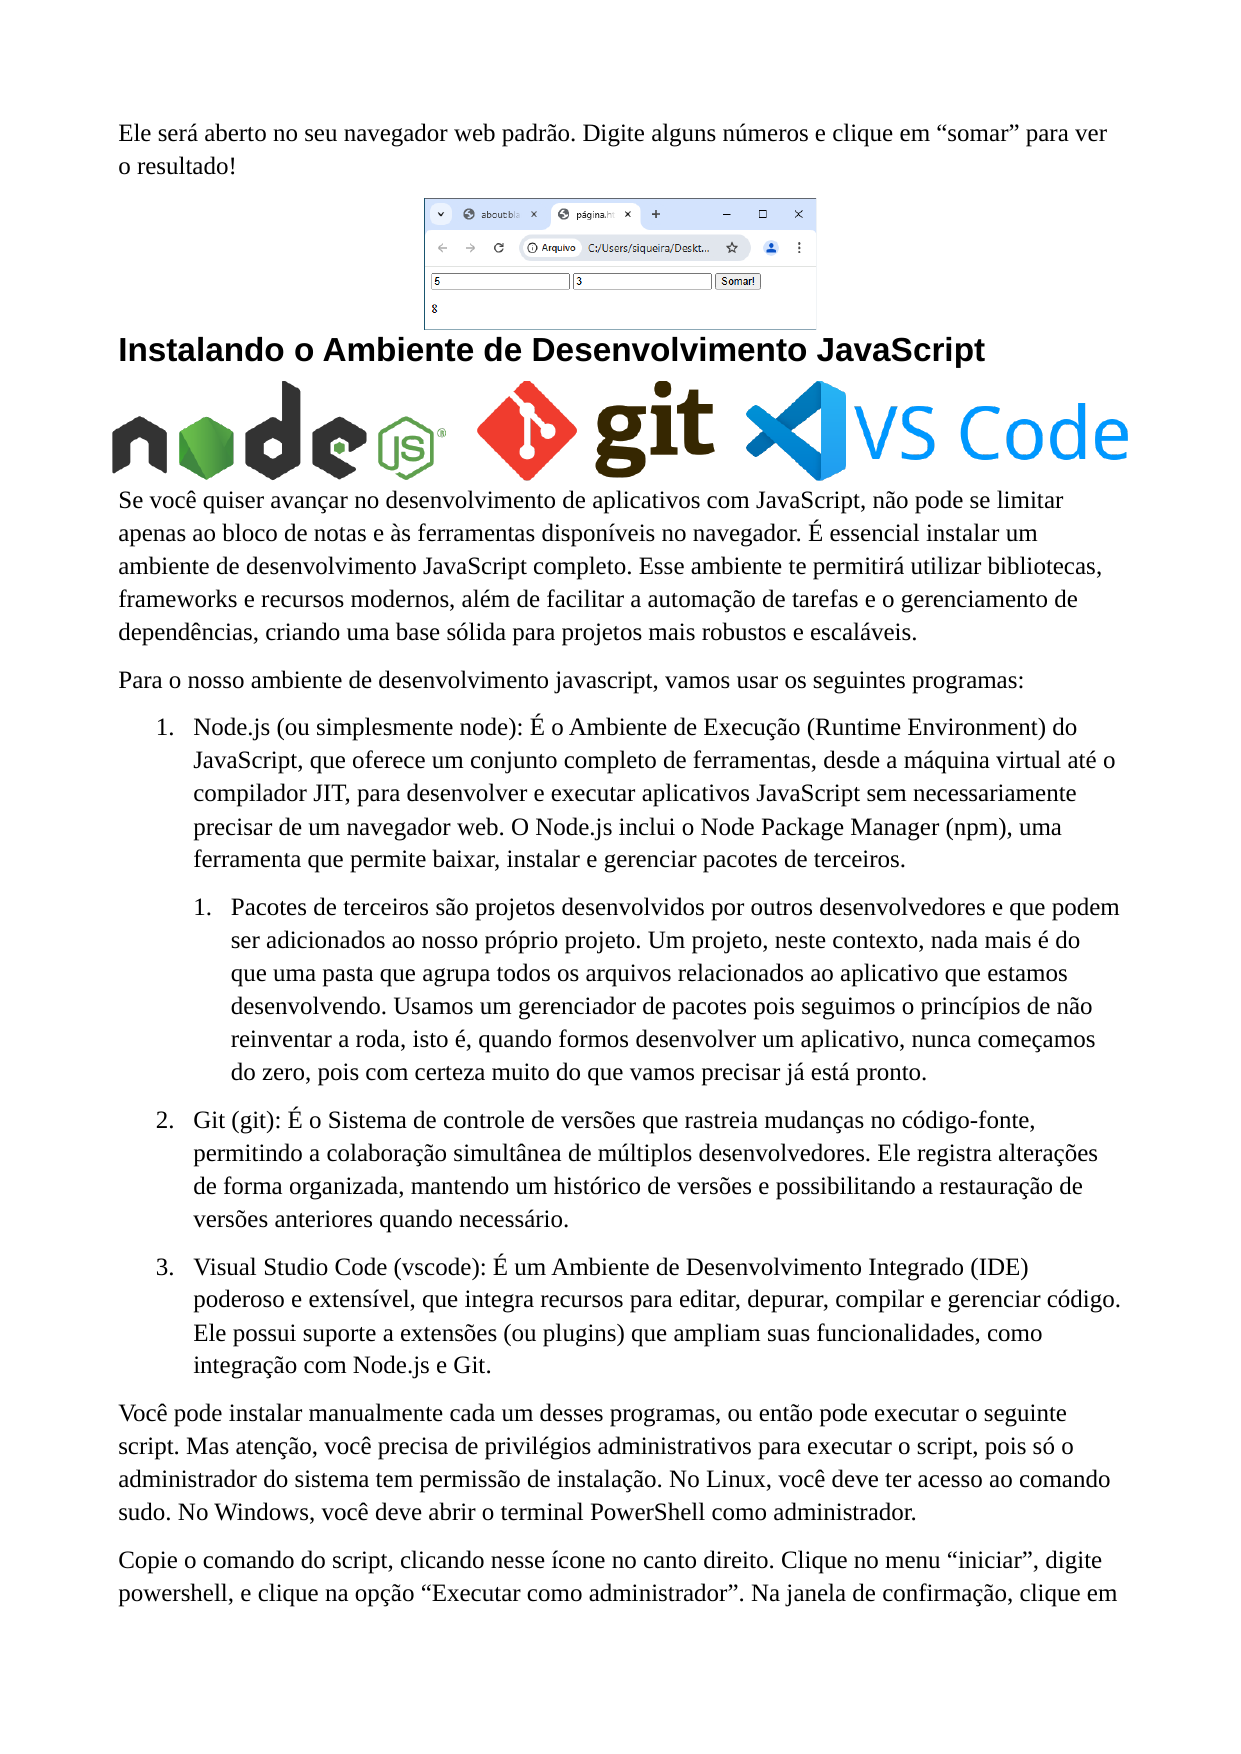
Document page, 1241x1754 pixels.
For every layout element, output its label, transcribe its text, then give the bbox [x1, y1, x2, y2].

list Pacotes de terceiros são projetos desenvolvidos por outros desenvolvedores e que podem ser adicionados ao nosso próprio projeto. Um projeto, neste contexto, nada mais é do que uma pasta que agrupa todos os arquivos relacionados ao aplicativo que estamos desenvolvendo. Usamos um gerenciador de pacotes pois seguimos o princípios de não reinventar a roda, isto é, quando formos desenvolver um aplicativo, nunca começamos do zero, pois com certeza muito do que vamos precisar já está pronto. [193, 892, 1122, 1086]
subtitle Instalando o Ambiente de Desenvolvimento JavaScript [118, 219, 1122, 368]
text Você pode instalar manualmente cada um desses programas, ou então pode executar o seguinte script. Mas atenção, você precisa de privilégios administrativos para executar o script, pois só o administrador do sistema tem permissão de instalação. No Linux, você deve ter acesso ao comando sudo. No Windows, você deve abrir o terminal PowerShell como administrador. [118, 1398, 1122, 1526]
list Visual Studio Code (vscode): É um Ambiente de Desenvolvimento Integrado (IDE) poderoso e extensível, que integra recursos para editar, depurar, compilar e gerenciar código. Ele possui suporte a extensões (ou plugins) que ampliam suas funcionalidades, como integração com Node.js e Git. [156, 1252, 1122, 1379]
text Para o nosso ambiente de desenvolvimento javascript, vamos usar os seguintes programas: [118, 665, 1122, 694]
text Copie o comando do script, clicando nesse ícone no canto direito. Clique no menu “iniciar”, digite powershell, e clique na opção “Executar como administrador”. Na janela de confirmação, clique em [118, 1545, 1122, 1607]
list Node.js (ou simplesmente node): É o Ambiente de Execução (Runtime Environment) do JavaScript, que oferece um conjunto completo de ferramentas, desde a máquina virtual até o compilador JIT, para desenvolver e executar aplicativos JavaScript sem necessariamente precisar de um navegador web. O Node.js inclui o Node Package Manager (npm), uma ferramenta que permite baixar, instalar e gerenciar pacotes de terceiros. [156, 712, 1122, 873]
text Se você quiser avançar no desenvolvimento de aplicativos com JavaScript, não pode se limitar apenas ao bloco de notas e às ferramentas disponíveis no navegador. É essencial instalar um ambiente de desenvolvimento JavaScript completo. Esse ambiente te permitirá utilizar bibliotecas, frameworks e recursos modernos, além de facilitar a automação de tarefas e o gerenciamento de dependências, criando uma base sólida para projetos mais robustos e escaláveis. [118, 481, 1122, 646]
text Ele será aberto no seu navegador web padrão. Digite alguns números e clique em “somar” para ver o resultado! [118, 118, 1122, 180]
list Git (git): É o Sistema de controle de versões que rastreia mudanças no código-fonte, permitindo a colaboração simultânea de múltiplos desenvolvedores. Ele registra alterações de forma organizada, mantendo um histórico de versões e possibilitando a restauração de versões anteriores quando necessário. [156, 1105, 1122, 1233]
picture [424, 198, 817, 330]
picture [112, 381, 1128, 481]
